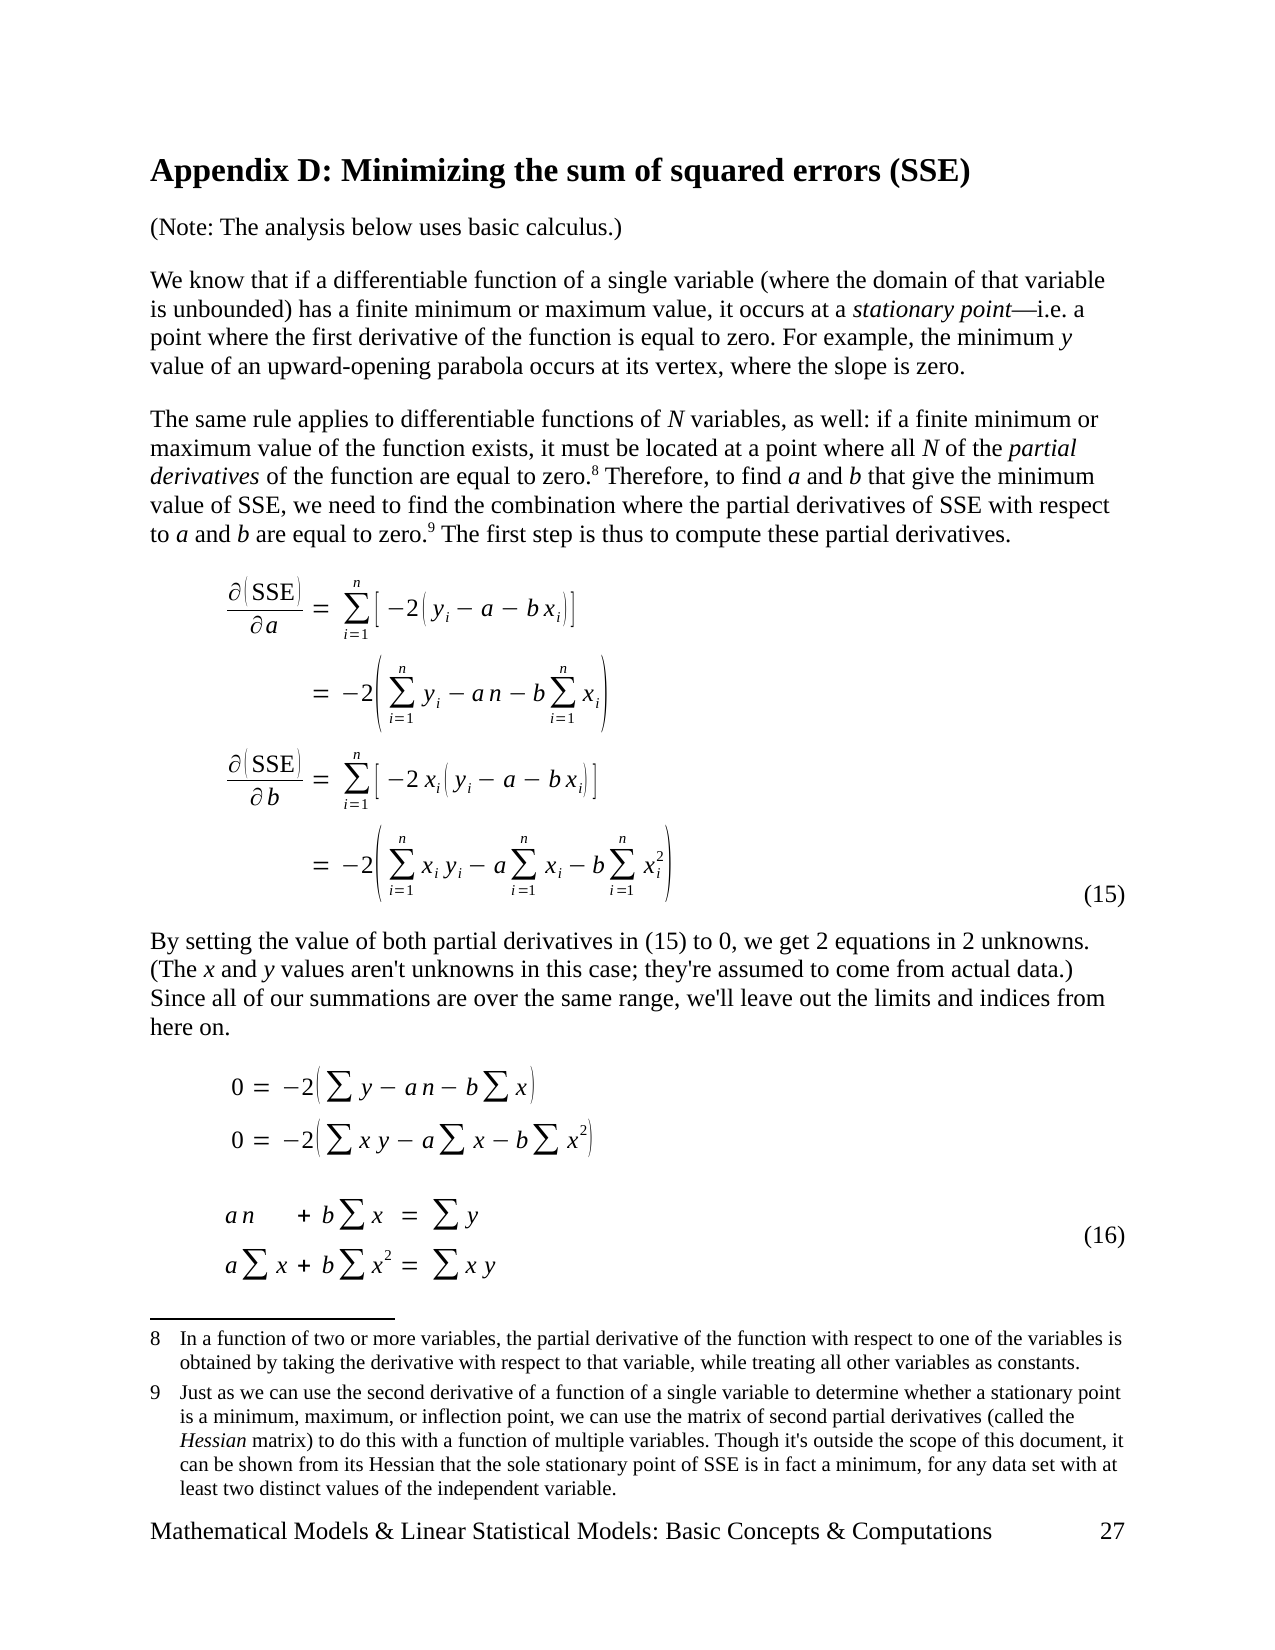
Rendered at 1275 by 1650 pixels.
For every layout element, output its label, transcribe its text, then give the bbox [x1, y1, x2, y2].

text In a function of two or more variables, the partial derivative of the function with respect to one of the variables is obtained by taking the derivative with respect to that variable, while treating all other variables as constants. [150, 1326, 1125, 1374]
text The same rule applies to differentiable functions of N variables, as well: if a finite minimum or maximum value of the function exists, it must be located at a point where all N of the partial derivatives of the function are equal to zero. Therefore, to find a and b that give the minimum value of SSE, we need to find the combination where the partial derivatives of SSE with respect to a and b are equal to zero. The first step is thus to compute these partial derivatives. [150, 404, 1125, 548]
subtitle : Minimizing the sum of squared errors (SSE) [150, 150, 1125, 188]
table_header (15) [1017, 560, 1125, 926]
text We know that if a differentiable function of a single variable (where the domain of that variable is unbounded) has a finite minimum or maximum value, it occurs at a stationary point—i.e. a point where the first derivative of the function is equal to zero. For example, the minimum y value of an upward-opening parabola occurs at its vertex, where the slope is zero. [150, 265, 1125, 380]
table_header [1017, 1053, 1125, 1182]
text Just as we can use the second derivative of a function of a single variable to determine whether a stationary point is a minimum, maximum, or inflection point, we can use the matrix of second partial derivatives (called the Hessian matrix) to do this with a function of multiple variables. Though it's outside the scope of this document, it can be shown from its Hessian that the sole stationary point of SSE is in fact a minimum, for any data set with at least two distinct values of the independent variable. [150, 1380, 1125, 1500]
table_cell [150, 1183, 1017, 1305]
text (Note: The analysis below uses basic calculus.) [150, 212, 1125, 241]
text By setting the value of both partial derivatives in (15) to 0, we get 2 equations in 2 unknowns. (The x and y values aren't unknowns in this case; they're assumed to come from actual data.) Since all of our summations are over the same range, we'll leave out the limits and indices from here on. [150, 926, 1125, 1041]
table_cell (16) [1017, 1183, 1125, 1305]
table_header [150, 1053, 1017, 1182]
table_header [150, 560, 1017, 926]
